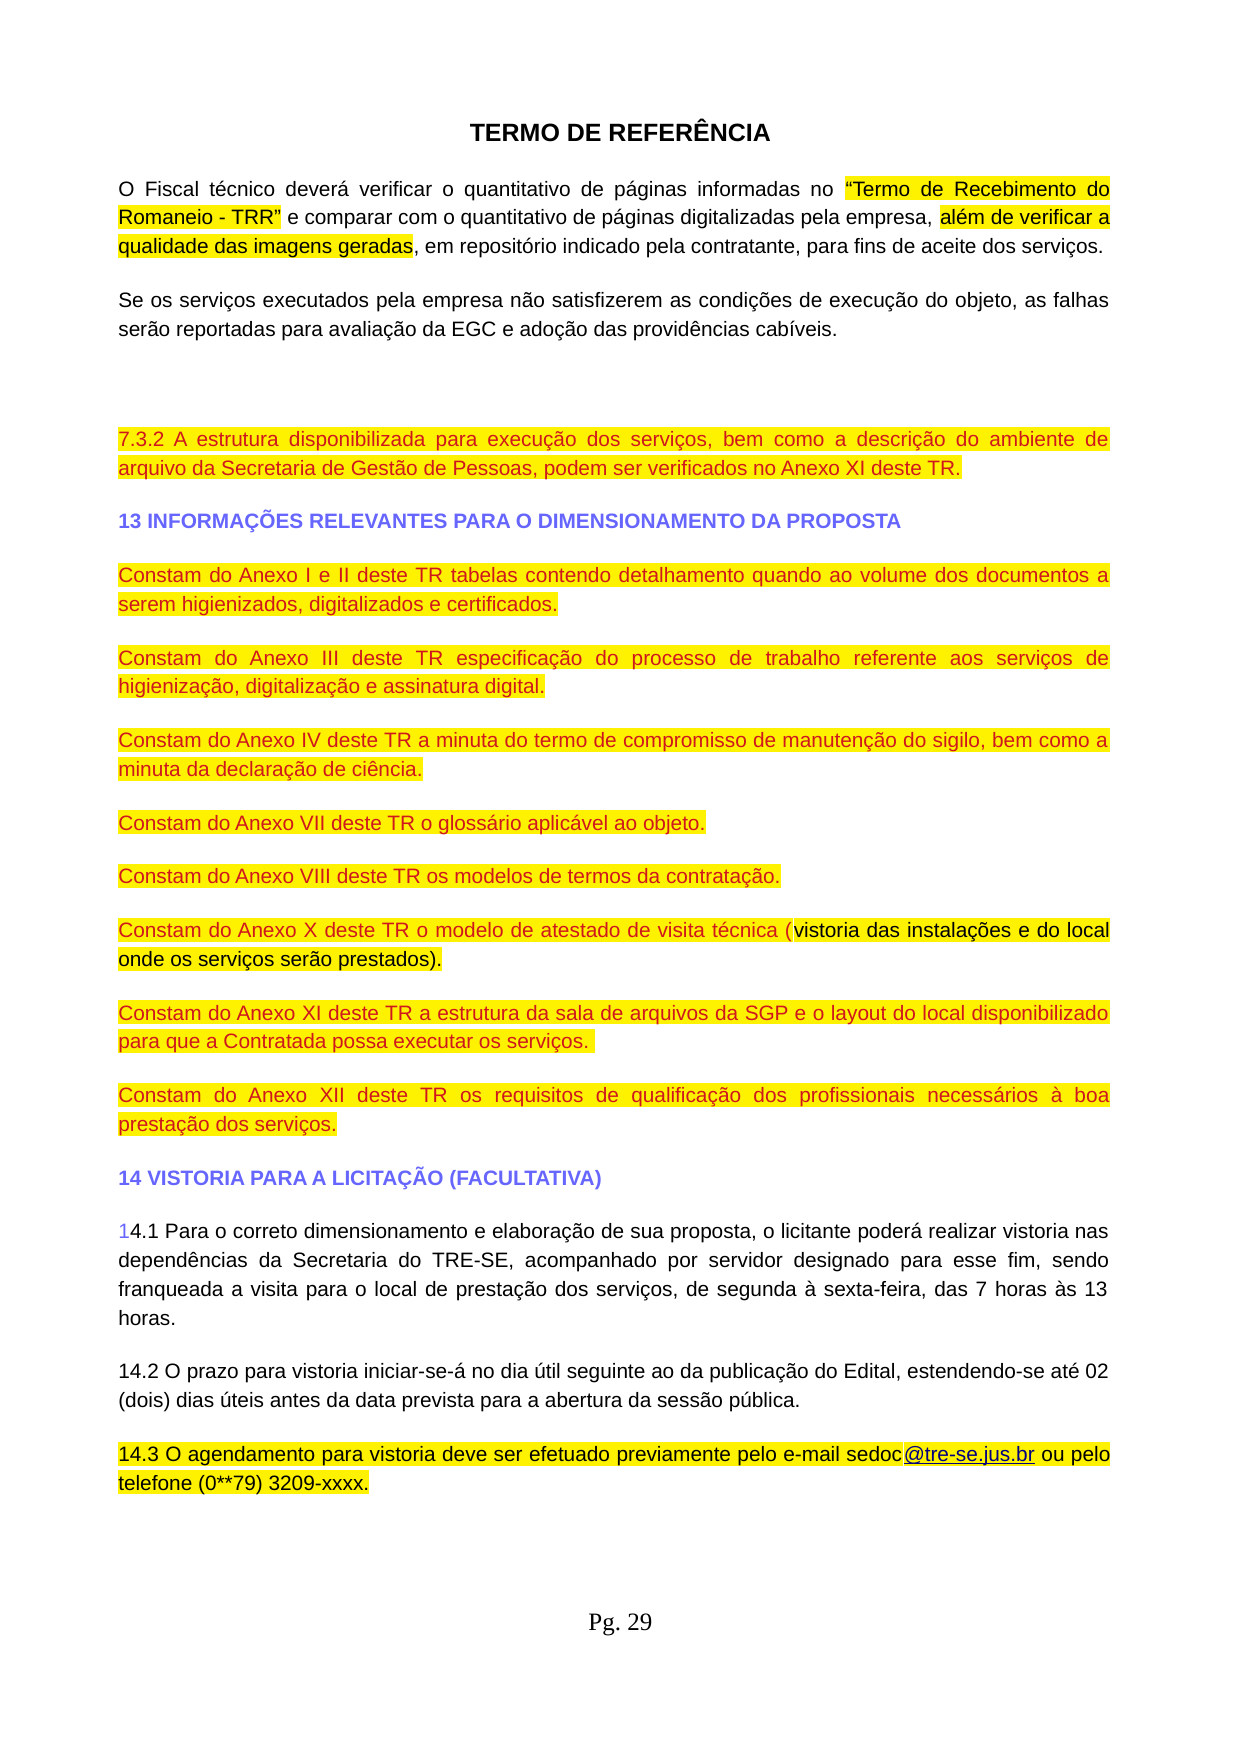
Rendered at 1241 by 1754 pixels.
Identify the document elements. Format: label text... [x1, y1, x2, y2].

text 14.1 Para o correto dimensionamento e elaboração de sua proposta, o licitante poderá realizar vistoria nas dependências da Secretaria do TRE-SE, acompanhado por servidor designado para esse fim, sendo franqueada a visita para o local de prestação dos serviços, de segunda à sexta-feira, das 7 horas às 13 horas. [118, 1219, 1110, 1329]
text Constam do Anexo III deste TR especificação do processo de trabalho referente aos serviços de higienização, digitalização e assinatura digital. [118, 645, 1110, 698]
text 14.2 O prazo para vistoria iniciar-se-á no dia útil seguinte ao da publicação do Edital, estendendo-se até 02 (dois) dias úteis antes da data prevista para a abertura da sessão pública. [118, 1359, 1110, 1412]
text Constam do Anexo X deste TR o modelo de atestado de visita técnica (vistoria das instalações e do local onde os serviços serão prestados). [118, 918, 1110, 971]
text 13 INFORMAÇÕES RELEVANTES PARA O DIMENSIONAMENTO DA PROPOSTA [118, 509, 1110, 533]
text 7.3.2 A estrutura disponibilizada para execução dos serviços, bem como a descrição do ambiente de arquivo da Secretaria de Gestão de Pessoas, podem ser verificados no Anexo XI deste TR. [118, 427, 1110, 479]
text Constam do Anexo XII deste TR os requisitos de qualificação dos profissionais necessários à boa prestação dos serviços. [118, 1083, 1110, 1136]
text Constam do Anexo IV deste TR a minuta do termo de compromisso de manutenção do sigilo, bem como a minuta da declaração de ciência. [118, 728, 1110, 781]
text 14 VISTORIA PARA A LICITAÇÃO (FACULTATIVA) [118, 1165, 1110, 1189]
text Constam do Anexo I e II deste TR tabelas contendo detalhamento quando ao volume dos documentos a serem higienizados, digitalizados e certificados. [118, 563, 1110, 616]
text 14.3 O agendamento para vistoria deve ser efetuado previamente pelo e-mail sedoc@tre-se.jus.br ou pelo telefone (0**79) 3209-xxxx. [118, 1442, 1110, 1494]
text Constam do Anexo VIII deste TR os modelos de termos da contratação. [118, 864, 1110, 888]
text O Fiscal técnico deverá verificar o quantitativo de páginas informadas no “Termo de Recebimento do Romaneio - TRR” e comparar com o quantitativo de páginas digitalizadas pela empresa, além de verificar a qualidade das imagens geradas, em repositório indicado pela contratante, para fins de aceite dos serviços. [118, 176, 1110, 258]
text Se os serviços executados pela empresa não satisfizerem as condições de execução do objeto, as falhas serão reportadas para avaliação da EGC e adoção das providências cabíveis. [118, 288, 1110, 340]
text Constam do Anexo VII deste TR o glossário aplicável ao objeto. [118, 810, 1110, 834]
text Constam do Anexo XI deste TR a estrutura da sala de arquivos da SGP e o layout do local disponibilizado para que a Contratada possa executar os serviços. [118, 1000, 1110, 1053]
